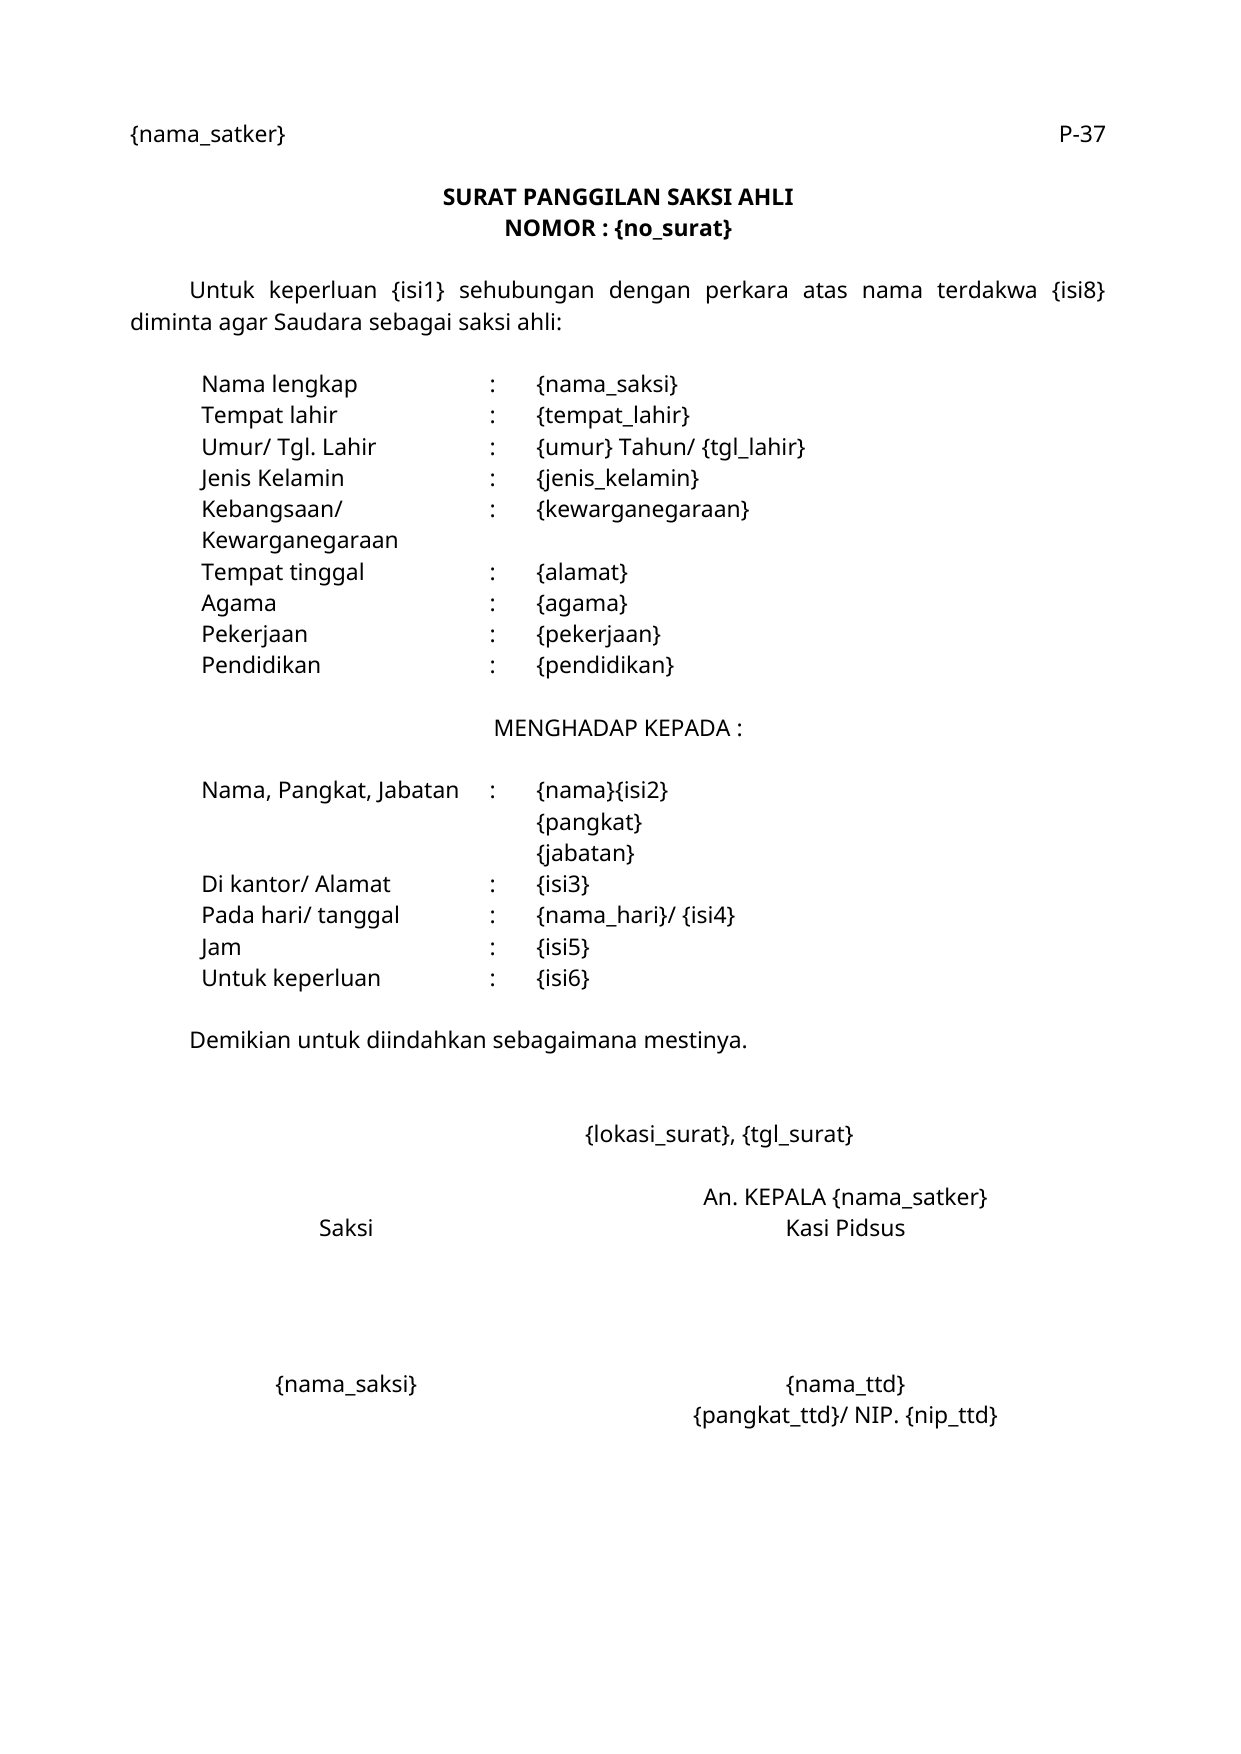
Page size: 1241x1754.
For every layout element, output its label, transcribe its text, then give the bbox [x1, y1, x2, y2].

table_cell [119, 556, 190, 587]
table_cell : [478, 399, 525, 431]
table_cell {nama}{isi2} {pangkat} {jabatan} [525, 774, 1117, 868]
table_cell [119, 1118, 573, 1181]
table_cell : [478, 462, 525, 493]
table_cell [119, 587, 190, 618]
table_cell Agama [190, 587, 478, 618]
table_cell Demikian untuk diindahkan sebagaimana mestinya. [119, 1024, 1117, 1118]
table_cell {pendidikan} [525, 649, 1117, 681]
table_cell Untuk keperluan {isi1} sehubungan dengan perkara atas nama terdakwa {isi8} diminta agar Saudara sebagai saksi ahli: [119, 274, 1117, 368]
table_cell {nama_hari}/ {isi4} [525, 899, 1117, 931]
table_cell [119, 149, 1117, 181]
table_cell {lokasi_surat}, {tgl_surat} [574, 1118, 1117, 1181]
table_cell : [478, 431, 525, 462]
table_cell {isi5} [525, 931, 1117, 962]
table_cell Saksi [119, 1181, 573, 1243]
table_cell {nama_saksi} [525, 368, 1117, 399]
table_cell : [478, 774, 525, 868]
table_cell {tempat_lahir} [525, 399, 1117, 431]
table_cell [119, 868, 190, 899]
table_cell Pendidikan [190, 649, 478, 681]
table_cell [119, 462, 190, 493]
table_cell {agama} [525, 587, 1117, 618]
table_cell : [478, 868, 525, 899]
table_cell : [478, 493, 525, 556]
table_cell Kebangsaan/ Kewarganegaraan [190, 493, 478, 556]
table_cell [119, 1243, 573, 1368]
table_cell Tempat lahir [190, 399, 478, 431]
table_cell : [478, 618, 525, 649]
table_cell [119, 993, 1117, 1024]
table_cell Nama lengkap [190, 368, 478, 399]
table_cell {pekerjaan} [525, 618, 1117, 649]
table_cell : [478, 587, 525, 618]
table_cell Tempat tinggal [190, 556, 478, 587]
table_cell Umur/ Tgl. Lahir [190, 431, 478, 462]
table_cell [119, 1431, 1117, 1462]
table_cell : [478, 931, 525, 962]
table_cell : [478, 556, 525, 587]
table_cell Di kantor/ Alamat [190, 868, 478, 899]
table_cell {umur} Tahun/ {tgl_lahir} [525, 431, 1117, 462]
table_cell {isi6} [525, 962, 1117, 993]
table_cell [119, 962, 190, 993]
table_header {nama_satker} [119, 118, 975, 149]
table_cell [119, 774, 190, 868]
table_cell [574, 1243, 1117, 1368]
table_cell [119, 399, 190, 431]
table_cell [119, 493, 190, 556]
table_cell {nama_saksi} [119, 1368, 573, 1431]
table_cell [119, 899, 190, 931]
table_cell {alamat} [525, 556, 1117, 587]
table_cell [119, 431, 190, 462]
table_cell [119, 368, 190, 399]
table_cell : [478, 962, 525, 993]
table_cell Jam [190, 931, 478, 962]
table_cell : [478, 649, 525, 681]
table_cell MENGHADAP KEPADA : [119, 681, 1117, 774]
table_cell Pekerjaan [190, 618, 478, 649]
table_cell {jenis_kelamin} [525, 462, 1117, 493]
table_cell Untuk keperluan [190, 962, 478, 993]
table_cell {isi3} [525, 868, 1117, 899]
table_cell [119, 649, 190, 681]
table_cell [119, 618, 190, 649]
table_header P-37 [975, 118, 1117, 149]
table_cell Jenis Kelamin [190, 462, 478, 493]
table_cell Pada hari/ tanggal [190, 899, 478, 931]
table_cell [119, 931, 190, 962]
table_cell An. KEPALA {nama_satker} Kasi Pidsus [574, 1181, 1117, 1243]
table_cell {nama_ttd} {pangkat_ttd}/ NIP. {nip_ttd} [574, 1368, 1117, 1431]
table_cell SURAT PANGGILAN SAKSI AHLI NOMOR : {no_surat} [119, 181, 1117, 274]
table_cell {kewarganegaraan} [525, 493, 1117, 556]
table_cell Nama, Pangkat, Jabatan [190, 774, 478, 868]
table_cell : [478, 899, 525, 931]
table_cell : [478, 368, 525, 399]
